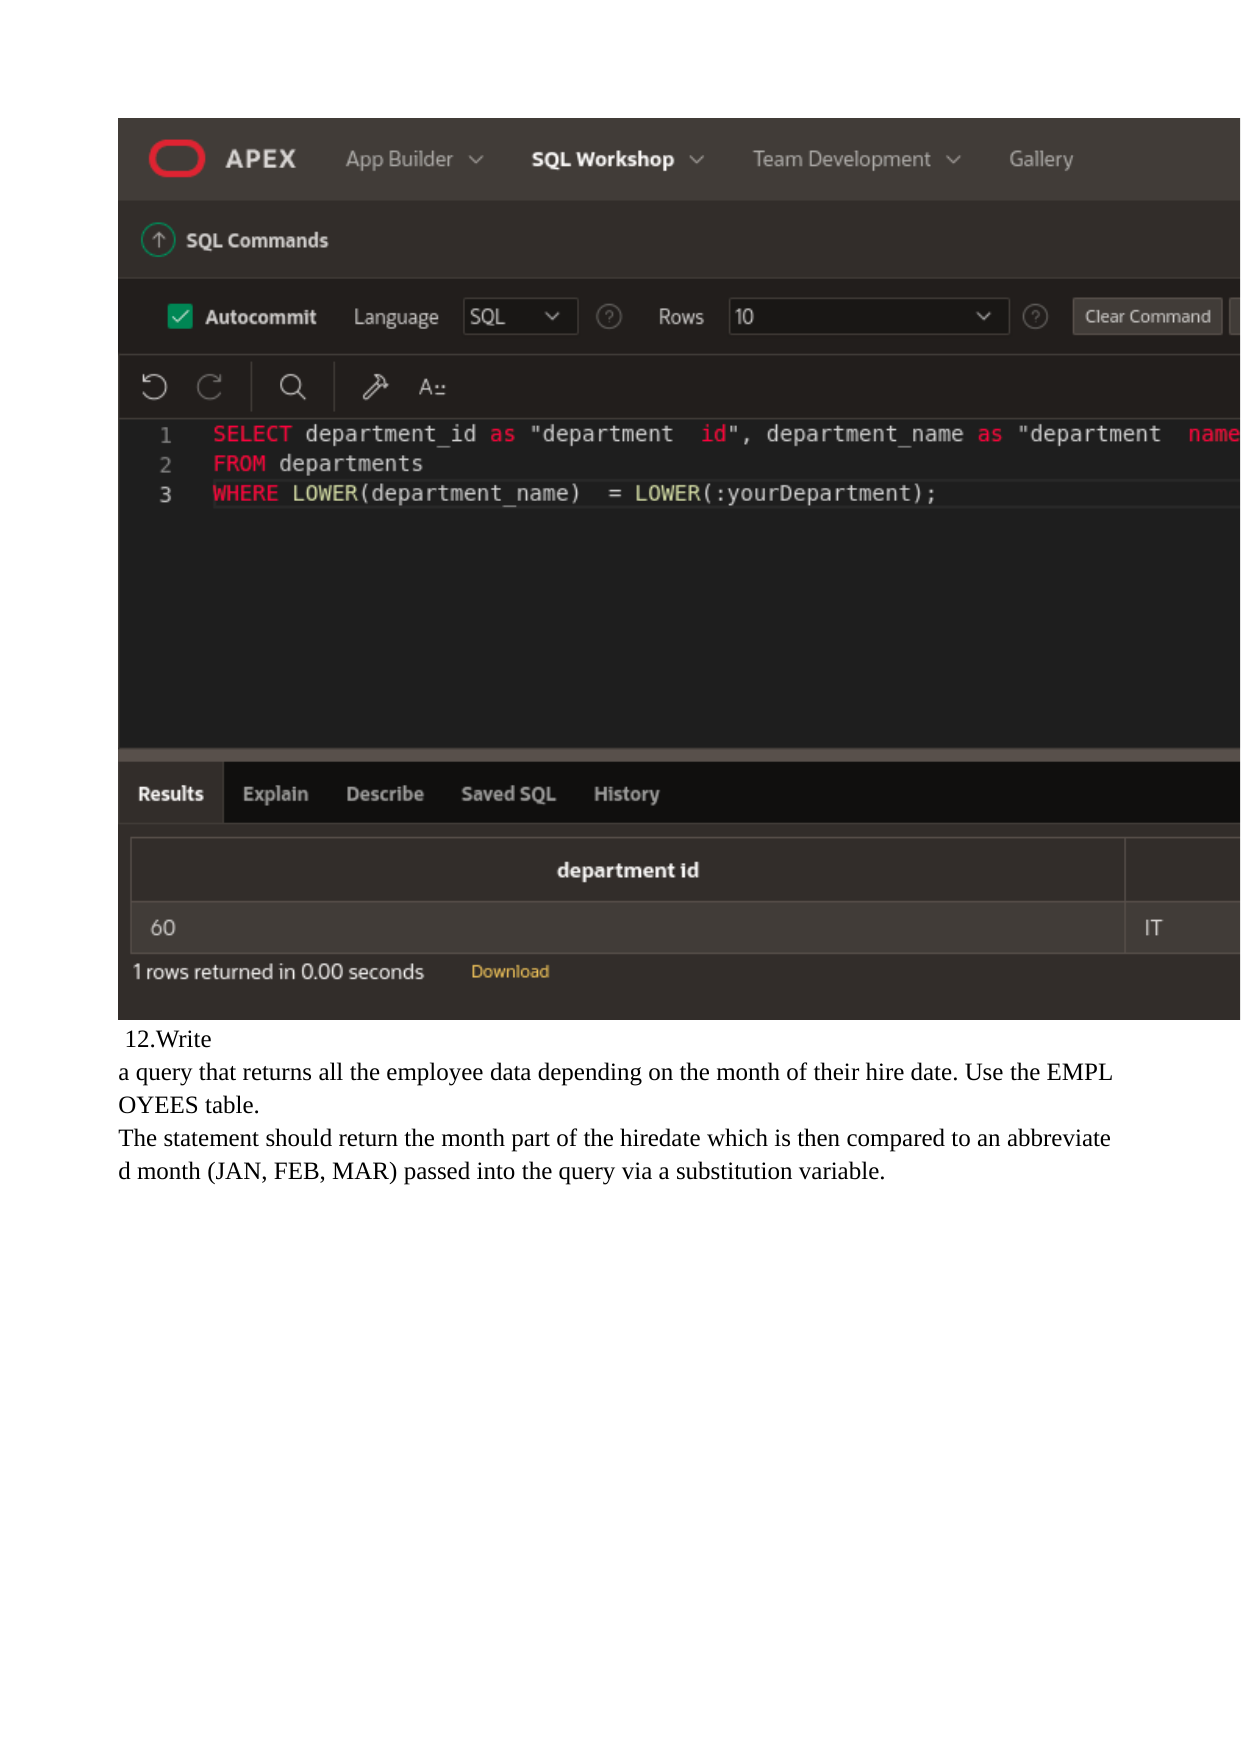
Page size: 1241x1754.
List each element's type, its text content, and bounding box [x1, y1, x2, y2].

picture [118, 118, 1241, 1020]
text 12.Write a query that returns all the employee data depending on the month of their hire date. Use the EMPLOYEES table. The statement should return the month part of the hiredate which is then compared to an abbreviated month (JAN, FEB, MAR) passed into the query via a substitution variable. [118, 1024, 1122, 1185]
